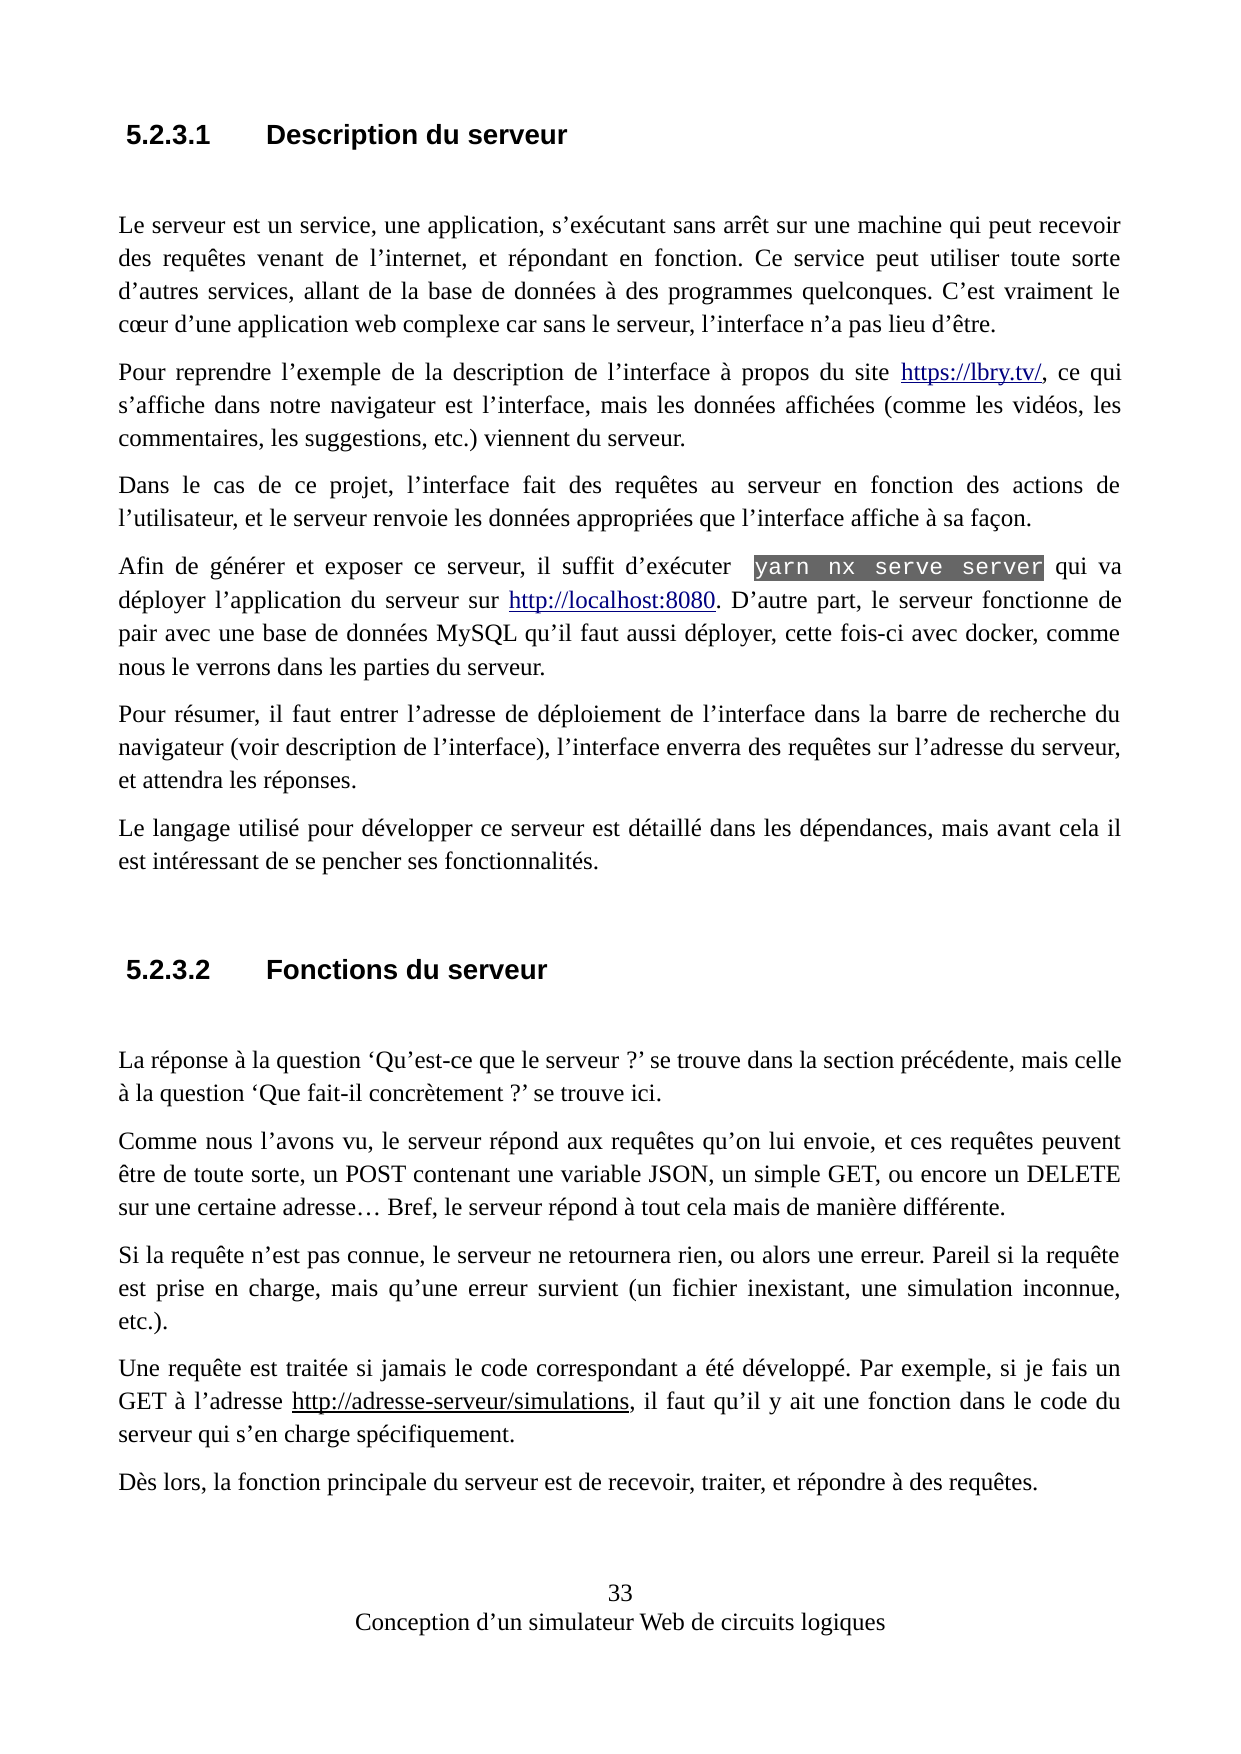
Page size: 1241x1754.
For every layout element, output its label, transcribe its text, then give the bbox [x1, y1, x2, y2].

text Comme nous l’avons vu, le serveur répond aux requêtes qu’on lui envoie, et ces requêtes peuvent être de toute sorte, un POST contenant une variable JSON, un simple GET, ou encore un DELETE sur une certaine adresse… Bref, le serveur répond à tout cela mais de manière différente. [118, 1126, 1122, 1221]
text Afin de générer et exposer ce serveur, il suffit d’exécuter yarn nx serve server qui va déployer l’application du serveur sur http://localhost:8080. D’autre part, le serveur fonctionne de pair avec une base de données MySQL qu’il faut aussi déployer, cette fois-ci avec docker, comme nous le verrons dans les parties du serveur. [118, 551, 1122, 680]
subtitle Description du serveur [118, 118, 1122, 150]
text Pour reprendre l’exemple de la description de l’interface à propos du site https://lbry.tv/, ce qui s’affiche dans notre navigateur est l’interface, mais les données affichées (comme les vidéos, les commentaires, les suggestions, etc.) viennent du serveur. [118, 357, 1122, 452]
text Une requête est traitée si jamais le code correspondant a été développé. Par exemple, si je fais un GET à l’adresse http://adresse-serveur/simulations, il faut qu’il y ait une fonction dans le code du serveur qui s’en charge spécifiquement. [118, 1353, 1122, 1448]
text Si la requête n’est pas connue, le serveur ne retournera rien, ou alors une erreur. Pareil si la requête est prise en charge, mais qu’une erreur survient (un fichier inexistant, une simulation inconnue, etc.). [118, 1240, 1122, 1334]
text Le serveur est un service, une application, s’exécutant sans arrêt sur une machine qui peut recevoir des requêtes venant de l’internet, et répondant en fonction. Ce service peut utiliser toute sorte d’autres services, allant de la base de données à des programmes quelconques. C’est vraiment le cœur d’une application web complexe car sans le serveur, l’interface n’a pas lieu d’être. [118, 210, 1122, 338]
text Dès lors, la fonction principale du serveur est de recevoir, traiter, et répondre à des requêtes. [118, 1467, 1122, 1496]
text Le langage utilisé pour développer ce serveur est détaillé dans les dépendances, mais avant cela il est intéressant de se pencher ses fonctionnalités. [118, 813, 1122, 874]
subtitle Fonctions du serveur [118, 953, 1122, 985]
text Dans le cas de ce projet, l’interface fait des requêtes au serveur en fonction des actions de l’utilisateur, et le serveur renvoie les données appropriées que l’interface affiche à sa façon. [118, 470, 1122, 532]
text Pour résumer, il faut entrer l’adresse de déploiement de l’interface dans la barre de recherche du navigateur (voir description de l’interface), l’interface enverra des requêtes sur l’adresse du serveur, et attendra les réponses. [118, 699, 1122, 794]
text La réponse à la question ‘Qu’est-ce que le serveur ?’ se trouve dans la section précédente, mais celle à la question ‘Que fait-il concrètement ?’ se trouve ici. [118, 1046, 1122, 1107]
